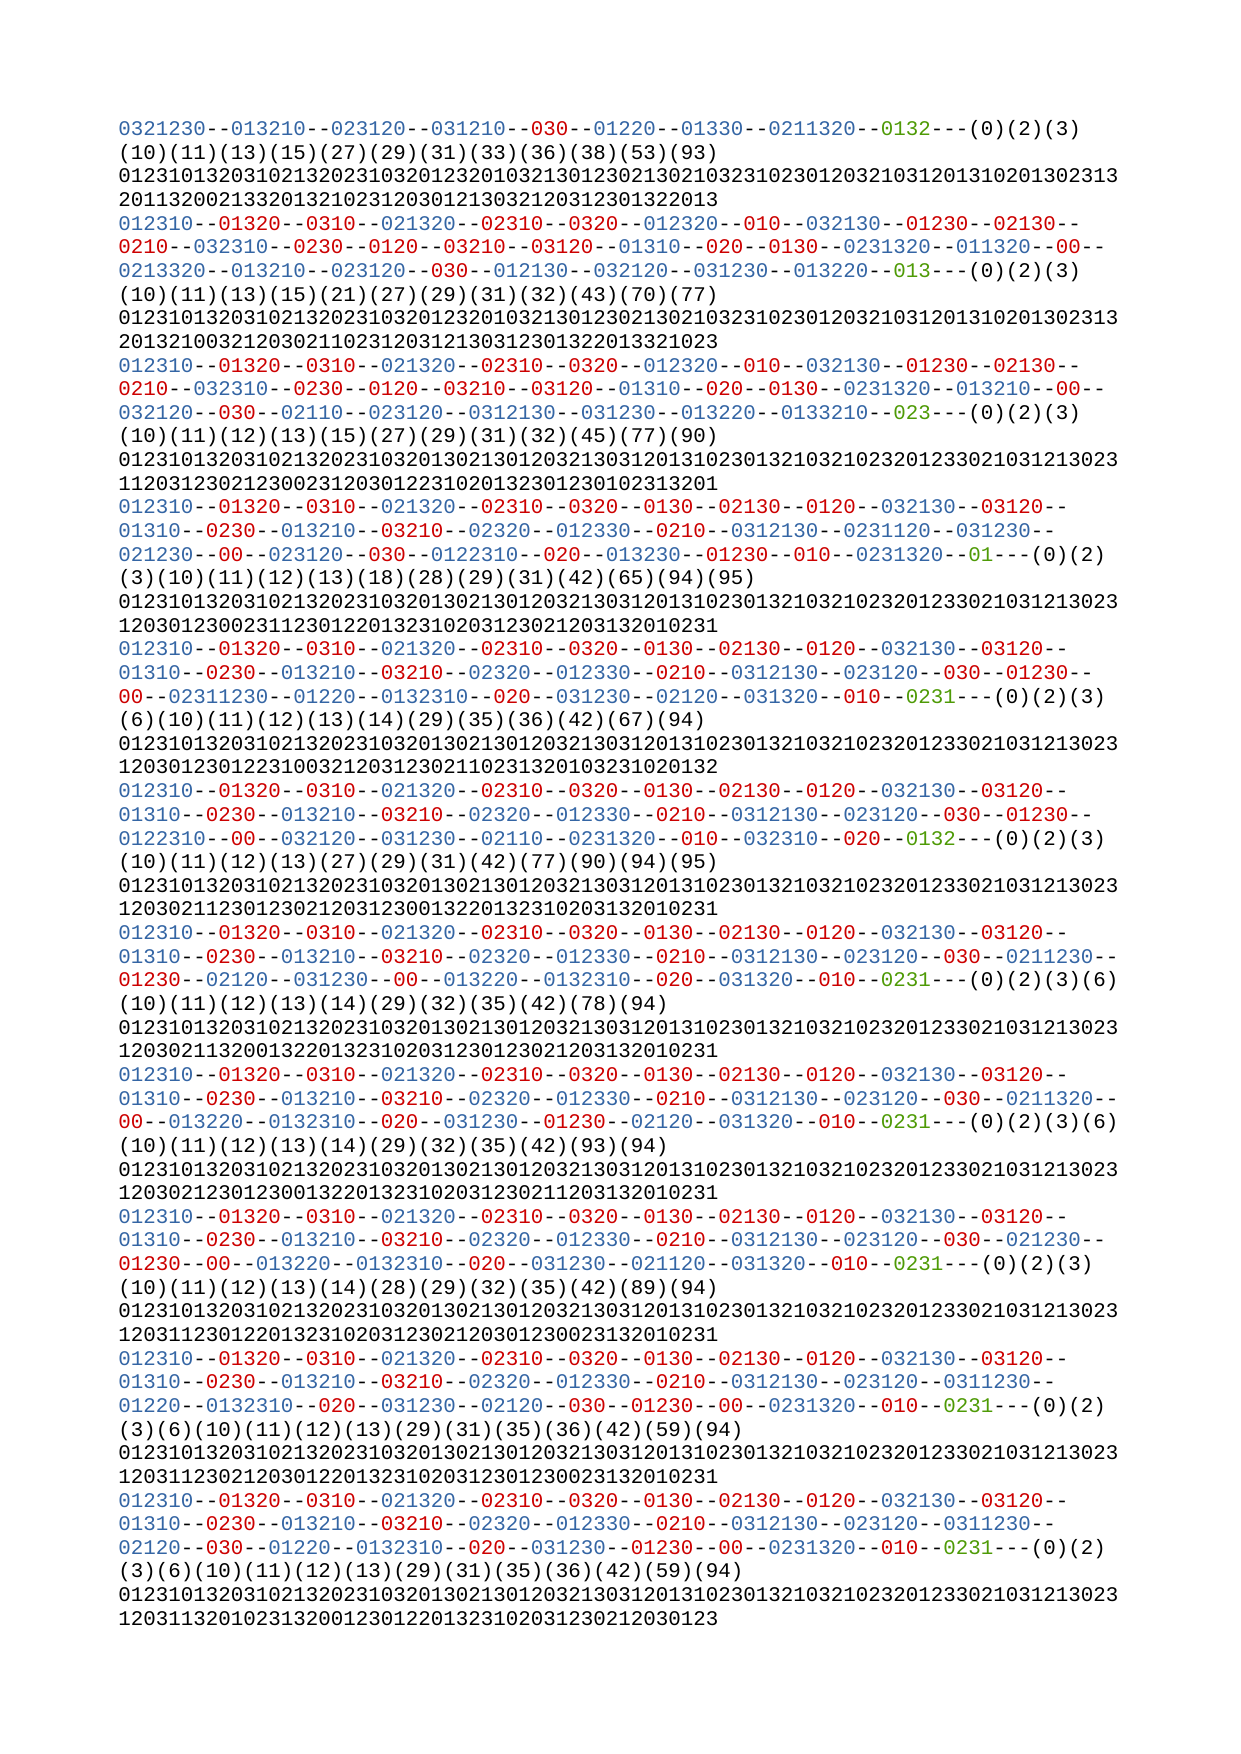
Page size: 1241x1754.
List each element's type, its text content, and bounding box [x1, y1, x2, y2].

text 0321230--013210--023120--031210--030--01220--01330--0211320--0132---(0)(2)(3)(10)(11)(13)(15)(27)(29)(31)(33)(36)(38)(53)(93) [118, 118, 1122, 165]
text 012310--01320--0310--021320--02310--0320--0130--02130--0120--032130--03120--01310--0230--013210--03210--02320--012330--0210--0312130--023120--030--021230--01230--00--013220--0132310--020--031230--021120--031320--010--0231---(0)(2)(3)(10)(11)(12)(13)(14)(28)(29)(32)(35)(42)(89)(94) [118, 1206, 1122, 1300]
text 01231013203102132023103201302130120321303120131023013210321023201233021031213023120301230122310032120312302110231320103231020132 [118, 733, 1122, 780]
text 01231013203102132023103201302130120321303120131023013210321023201233021031213023120311320102313200123012201323102031230212030123 [118, 1584, 1122, 1631]
text 01231013203102132023103201302130120321303120131023013210321023201233021031213023120302112301230212031230013220132310203132010231 [118, 875, 1122, 922]
text 01231013203102132023103201302130120321303120131023013210321023201233021031213023120311230212030122013231020312301230023132010231 [118, 1442, 1122, 1489]
text 012310--01320--0310--021320--02310--0320--0130--02130--0120--032130--03120--01310--0230--013210--03210--02320--012330--0210--0312130--0231120--031230--021230--00--023120--030--0122310--020--013230--01230--010--0231320--01---(0)(2)(3)(10)(11)(12)(13)(18)(28)(29)(31)(42)(65)(94)(95) [118, 496, 1122, 591]
text 012310--01320--0310--021320--02310--0320--012320--010--032130--01230--02130--0210--032310--0230--0120--03210--03120--01310--020--0130--0231320--013210--00--032120--030--02110--023120--0312130--031230--013220--0133210--023---(0)(2)(3)(10)(11)(12)(13)(15)(27)(29)(31)(32)(45)(77)(90) [118, 354, 1122, 449]
text 012310--01320--0310--021320--02310--0320--0130--02130--0120--032130--03120--01310--0230--013210--03210--02320--012330--0210--0312130--023120--0311230--02120--030--01220--0132310--020--031230--01230--00--0231320--010--0231---(0)(2)(3)(6)(10)(11)(12)(13)(29)(31)(35)(36)(42)(59)(94) [118, 1489, 1122, 1584]
text 012310--01320--0310--021320--02310--0320--0130--02130--0120--032130--03120--01310--0230--013210--03210--02320--012330--0210--0312130--023120--0311230--01220--0132310--020--031230--02120--030--01230--00--0231320--010--0231---(0)(2)(3)(6)(10)(11)(12)(13)(29)(31)(35)(36)(42)(59)(94) [118, 1348, 1122, 1442]
text 01231013203102132023103201302130120321303120131023013210321023201233021031213023112031230212300231203012231020132301230102313201 [118, 449, 1122, 496]
text 01231013203102132023103201232010321301230213021032310230120321031201310201302313201132002133201321023120301213032120312301322013 [118, 165, 1122, 213]
text 012310--01320--0310--021320--02310--0320--0130--02130--0120--032130--03120--01310--0230--013210--03210--02320--012330--0210--0312130--023120--030--01230--0122310--00--032120--031230--02110--0231320--010--032310--020--0132---(0)(2)(3)(10)(11)(12)(13)(27)(29)(31)(42)(77)(90)(94)(95) [118, 780, 1122, 875]
text 01231013203102132023103201232010321301230213021032310230120321031201310201302313201321003212030211023120312130312301322013321023 [118, 307, 1122, 354]
text 01231013203102132023103201302130120321303120131023013210321023201233021031213023120311230122013231020312302120301230023132010231 [118, 1300, 1122, 1348]
text 01231013203102132023103201302130120321303120131023013210321023201233021031213023120302113200132201323102031230123021203132010231 [118, 1017, 1122, 1064]
text 01231013203102132023103201302130120321303120131023013210321023201233021031213023120301230023112301220132310203123021203132010231 [118, 591, 1122, 638]
text 01231013203102132023103201302130120321303120131023013210321023201233021031213023120302123012300132201323102031230211203132010231 [118, 1158, 1122, 1206]
text 012310--01320--0310--021320--02310--0320--0130--02130--0120--032130--03120--01310--0230--013210--03210--02320--012330--0210--0312130--023120--030--0211320--00--013220--0132310--020--031230--01230--02120--031320--010--0231---(0)(2)(3)(6)(10)(11)(12)(13)(14)(29)(32)(35)(42)(93)(94) [118, 1064, 1122, 1158]
text 012310--01320--0310--021320--02310--0320--0130--02130--0120--032130--03120--01310--0230--013210--03210--02320--012330--0210--0312130--023120--030--0211230--01230--02120--031230--00--013220--0132310--020--031320--010--0231---(0)(2)(3)(6)(10)(11)(12)(13)(14)(29)(32)(35)(42)(78)(94) [118, 922, 1122, 1017]
text 012310--01320--0310--021320--02310--0320--0130--02130--0120--032130--03120--01310--0230--013210--03210--02320--012330--0210--0312130--023120--030--01230--00--02311230--01220--0132310--020--031230--02120--031320--010--0231---(0)(2)(3)(6)(10)(11)(12)(13)(14)(29)(35)(36)(42)(67)(94) [118, 638, 1122, 733]
text 012310--01320--0310--021320--02310--0320--012320--010--032130--01230--02130--0210--032310--0230--0120--03210--03120--01310--020--0130--0231320--011320--00--0213320--013210--023120--030--012130--032120--031230--013220--013---(0)(2)(3)(10)(11)(13)(15)(21)(27)(29)(31)(32)(43)(70)(77) [118, 213, 1122, 307]
